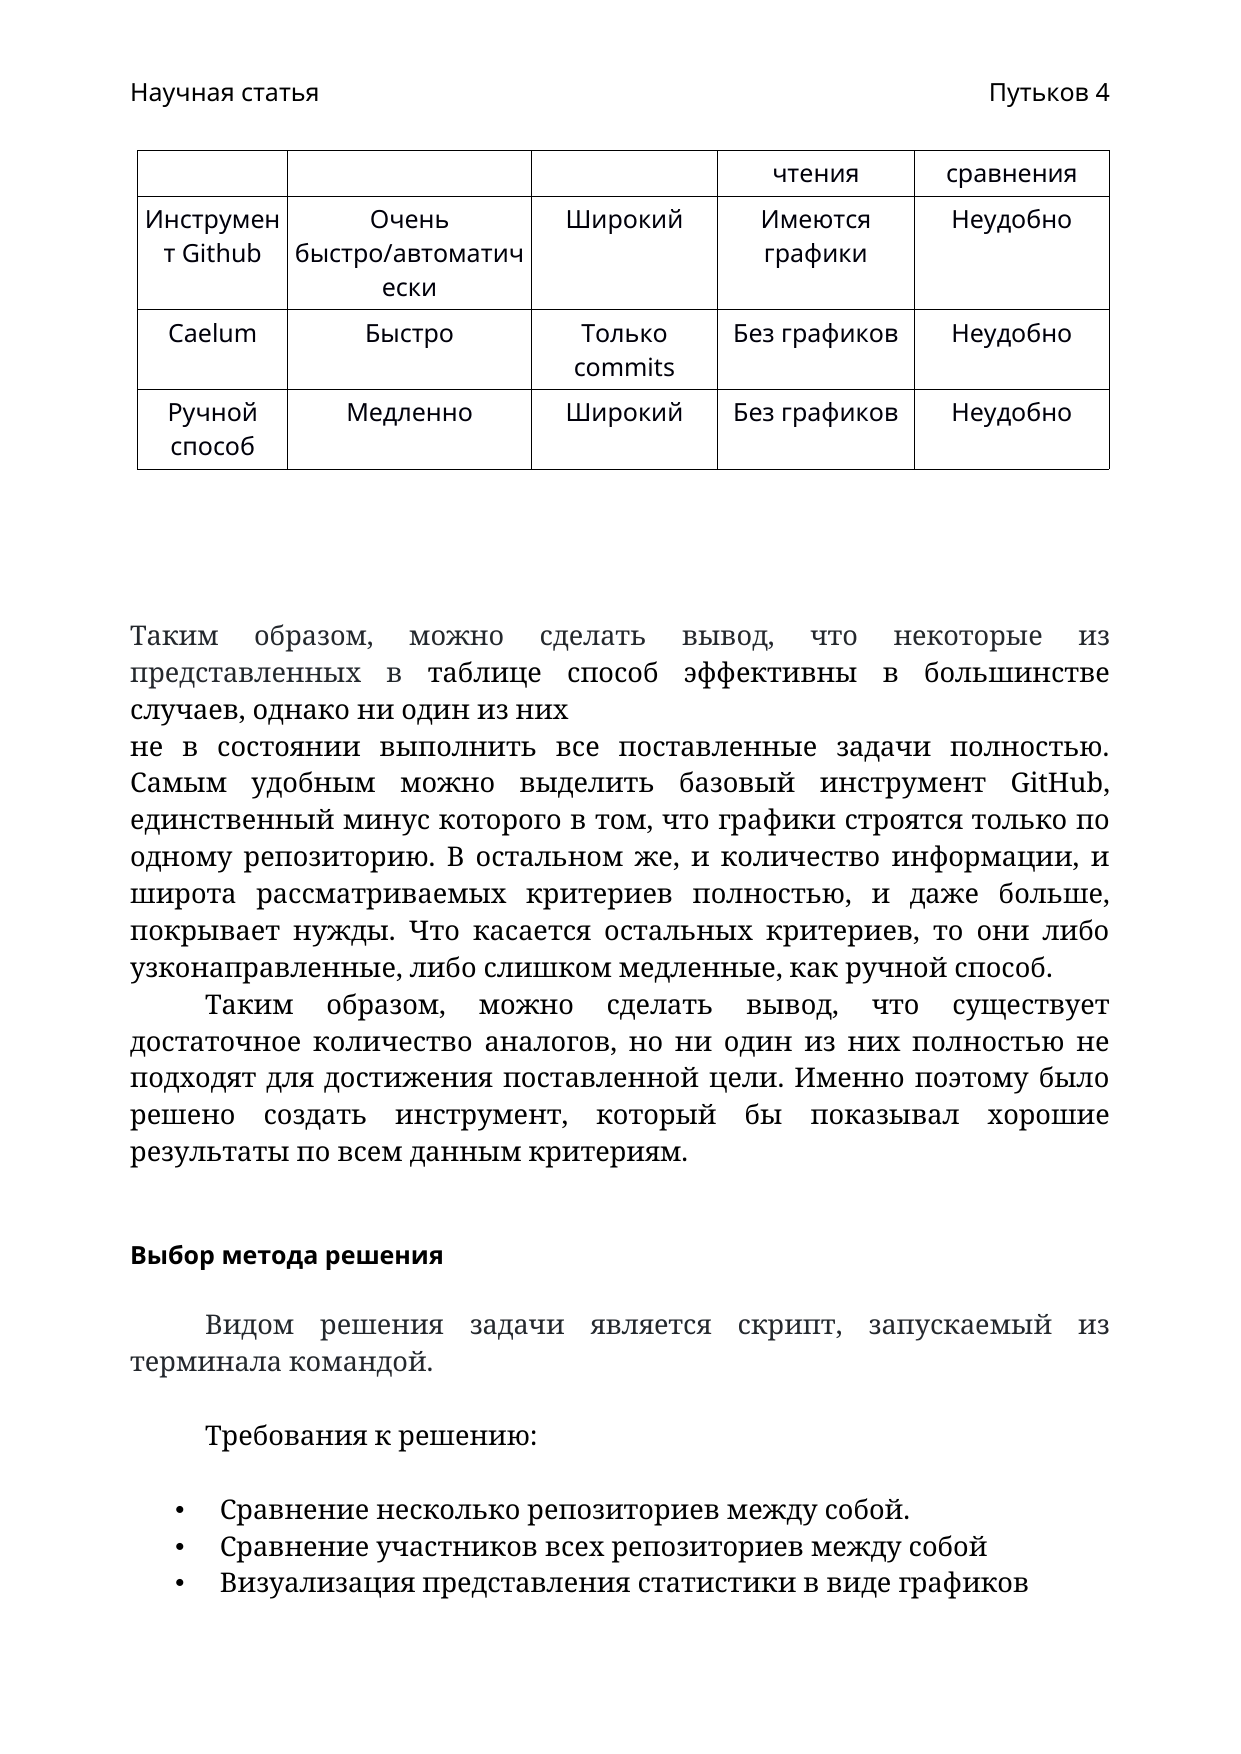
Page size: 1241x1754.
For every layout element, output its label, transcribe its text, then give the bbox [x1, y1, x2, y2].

text Таким образом, можно сделать вывод, что существует достаточное количество аналогов, но ни один из них полностью не подходят для достижения поставленной цели. Именно поэтому было решено создать инструмент, который бы показывал хорошие результаты по всем данным критериям. [130, 985, 1110, 1169]
table_cell Инструмент Github [138, 197, 287, 309]
table_header [138, 151, 287, 196]
table_cell Неудобно [915, 390, 1109, 469]
table_cell Широкий [532, 197, 717, 309]
subtitle Выбор метода решения [130, 1238, 1110, 1272]
table_header сравнения [915, 151, 1109, 196]
table_cell Без графиков [718, 310, 914, 389]
table_cell Имеются графики [718, 197, 914, 309]
list Сравнение несколько репозиториев между собой. [175, 1490, 1110, 1527]
table_header [288, 151, 531, 196]
text не в состоянии выполнить все поставленные задачи полностью. Самым удобным можно выделить базовый инструмент GitHub, единственный минус которого в том, что графики строятся только по одному репозиторию. В остальном же, и количество информации, и широта рассматриваемых критериев полностью, и даже больше, покрывает нужды. Что касается остальных критериев, то они либо узконаправленные, либо слишком медленные, как ручной способ. [130, 727, 1110, 985]
list Сравнение участников всех репозиториев между собой [175, 1527, 1110, 1564]
table_cell Очень быстро/автоматически [288, 197, 531, 309]
table_header [532, 151, 717, 196]
table_header чтения [718, 151, 914, 196]
table_cell Неудобно [915, 197, 1109, 309]
text Требования к решению: [130, 1416, 1110, 1453]
table_cell Caelum [138, 310, 287, 389]
table_cell Только commits [532, 310, 717, 389]
table_cell Медленно [288, 390, 531, 469]
text Таким образом, можно сделать вывод, что некоторые из представленных в таблице способ эффективны в большинстве случаев, однако ни один из них [130, 616, 1110, 727]
table_cell Быстро [288, 310, 531, 389]
table_cell Ручной способ [138, 390, 287, 469]
list Визуализация представления статистики в виде графиков [175, 1564, 1110, 1601]
table_cell Широкий [532, 390, 717, 469]
text Видом решения задачи является скрипт, запускаемый из терминала командой. [130, 1306, 1110, 1379]
table_cell Без графиков [718, 390, 914, 469]
table_cell Неудобно [915, 310, 1109, 389]
